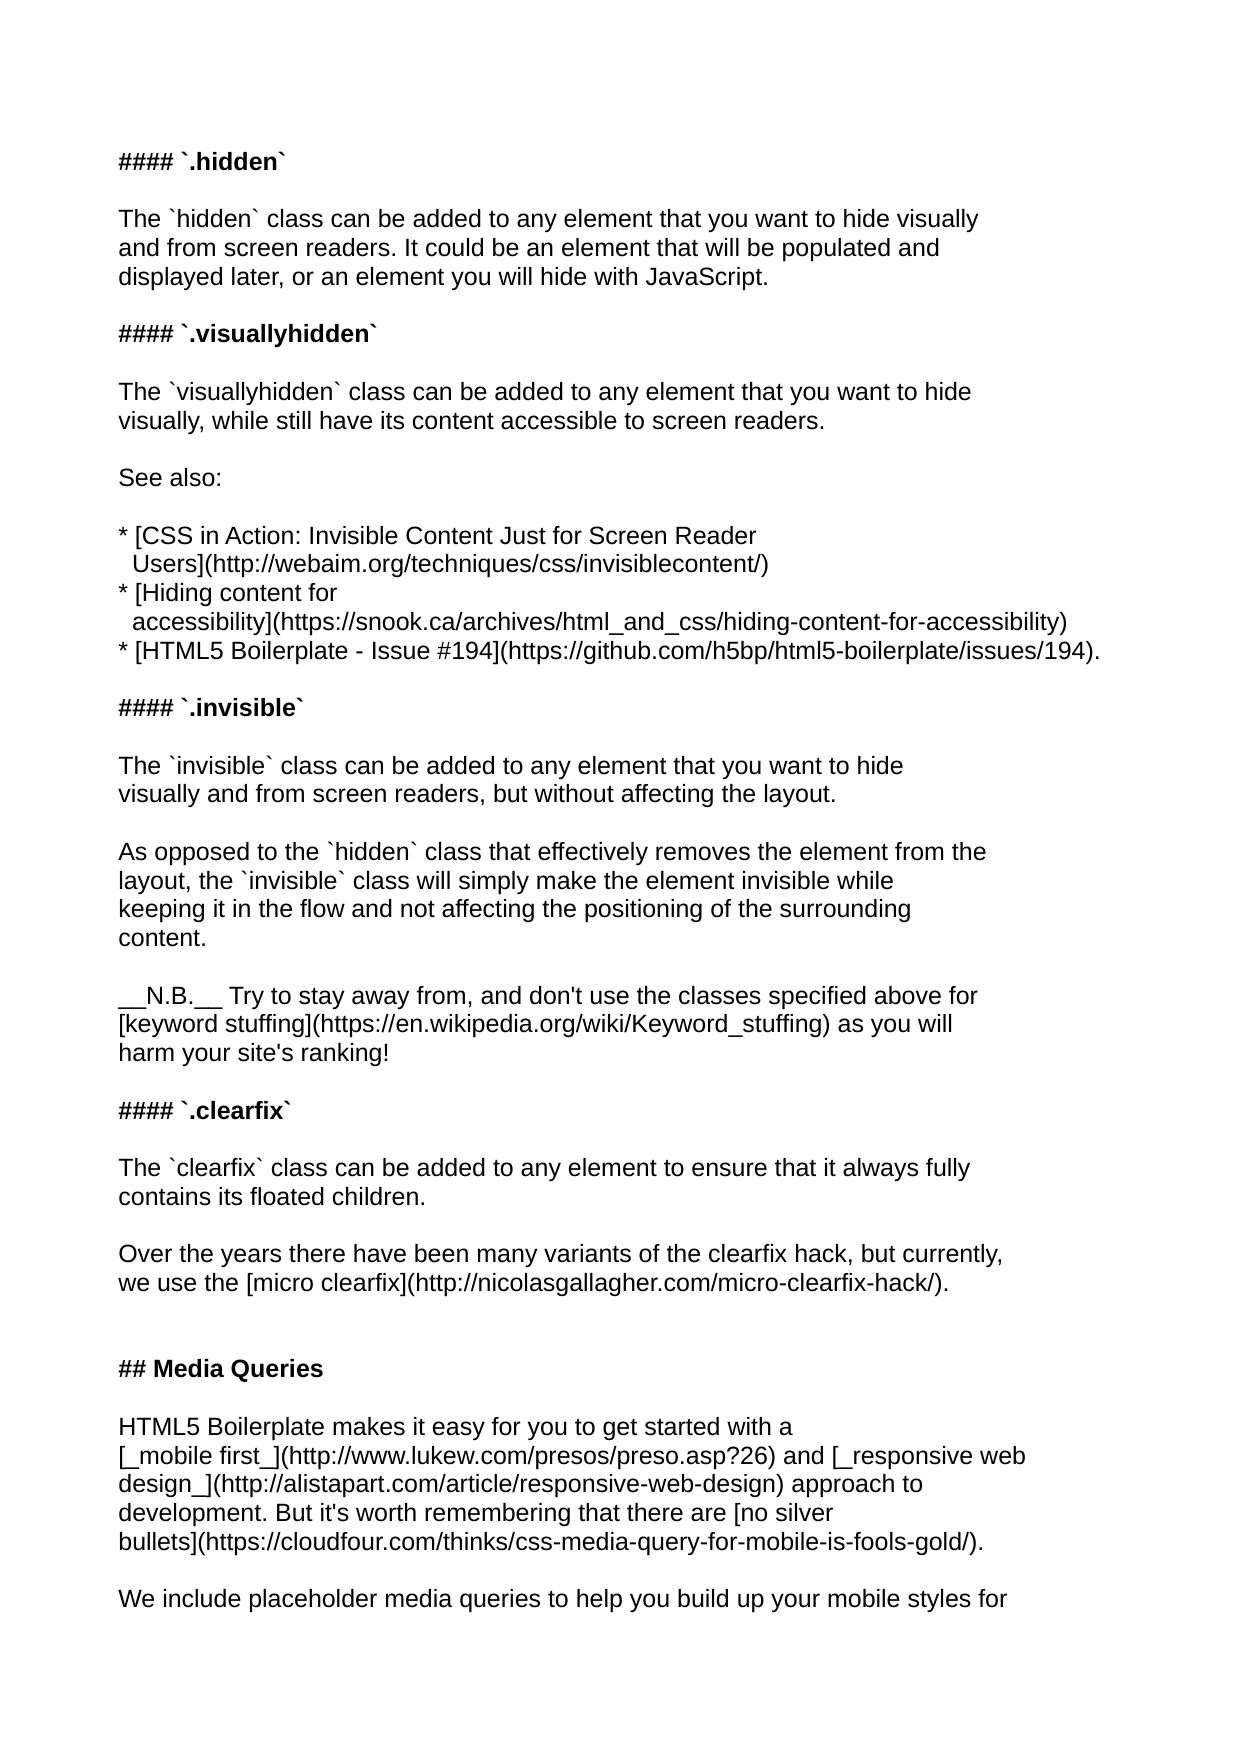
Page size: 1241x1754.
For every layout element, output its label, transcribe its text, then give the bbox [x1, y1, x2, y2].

text #### `.hidden` The `hidden` class can be added to any element that you want to hide visually and from screen readers. It could be an element that will be populated and displayed later, or an element you will hide with JavaScript. #### `.visuallyhidden` The `visuallyhidden` class can be added to any element that you want to hide visually, while still have its content accessible to screen readers. See also: * [CSS in Action: Invisible Content Just for Screen Reader Users](http://webaim.org/techniques/css/invisiblecontent/) * [Hiding content for accessibility](https://snook.ca/archives/html_and_css/hiding-content-for-accessibility) * [HTML5 Boilerplate - Issue #194](https://github.com/h5bp/html5-boilerplate/issues/194). #### `.invisible` The `invisible` class can be added to any element that you want to hide visually and from screen readers, but without affecting the layout. As opposed to the `hidden` class that effectively removes the element from the layout, the `invisible` class will simply make the element invisible while keeping it in the flow and not affecting the positioning of the surrounding content. __N.B.__ Try to stay away from, and don't use the classes specified above for [keyword stuffing](https://en.wikipedia.org/wiki/Keyword_stuffing) as you will harm your site's ranking! #### `.clearfix` The `clearfix` class can be added to any element to ensure that it always fully contains its floated children. Over the years there have been many variants of the clearfix hack, but currently, we use the [micro clearfix](http://nicolasgallagher.com/micro-clearfix-hack/). ## Media Queries HTML5 Boilerplate makes it easy for you to get started with a [_mobile first_](http://www.lukew.com/presos/preso.asp?26) and [_responsive web design_](http://alistapart.com/article/responsive-web-design) approach to development. But it's worth remembering that there are [no silver bullets](https://cloudfour.com/thinks/css-media-query-for-mobile-is-fools-gold/). We include placeholder media queries to help you build up your mobile styles for [118, 118, 1122, 1613]
